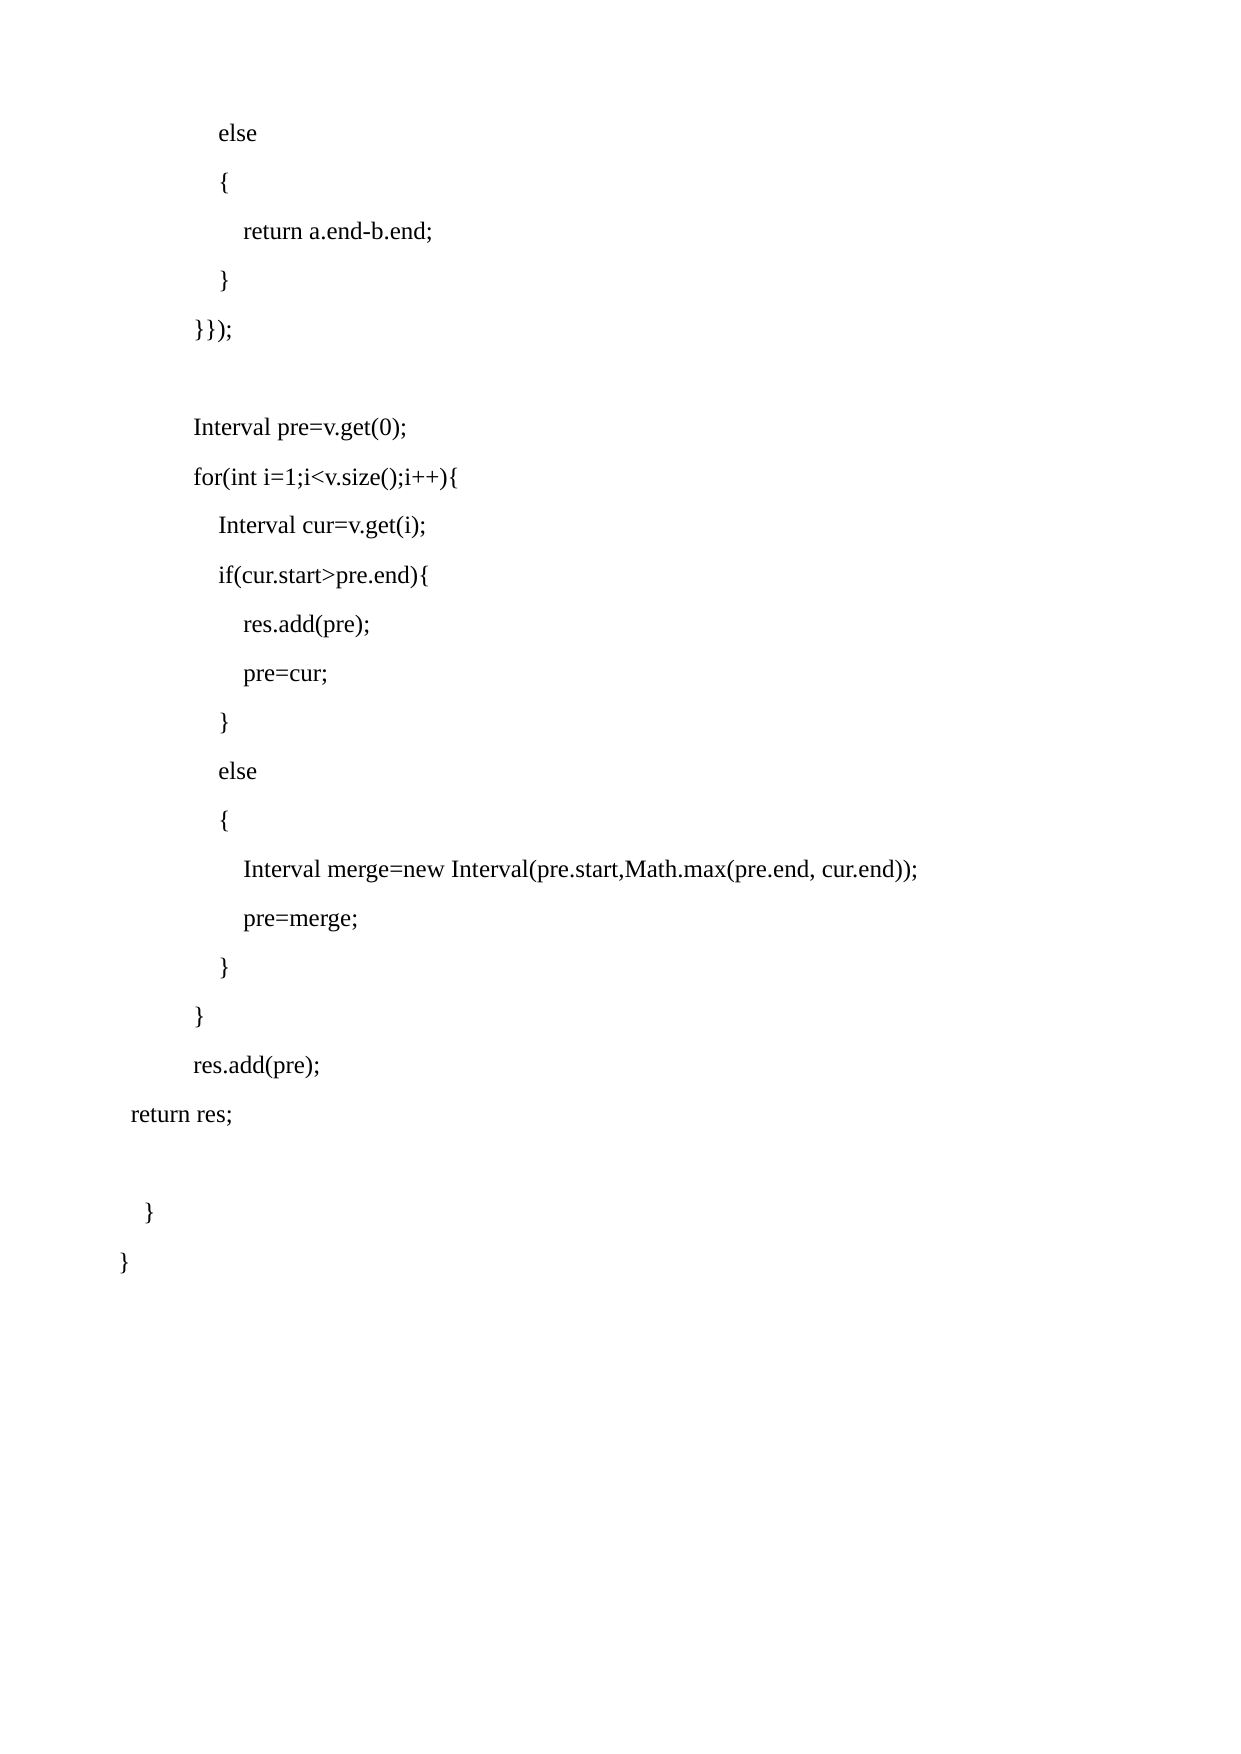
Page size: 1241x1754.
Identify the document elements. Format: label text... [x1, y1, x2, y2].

text pre=merge; [118, 903, 1122, 932]
text else [118, 756, 1122, 785]
text res.add(pre); [118, 609, 1122, 637]
text res.add(pre); [118, 1050, 1122, 1079]
text return res; [118, 1099, 1122, 1128]
text } [118, 1197, 1122, 1226]
text Interval cur=v.get(i); [118, 511, 1122, 539]
text for(int i=1;i<v.size();i++){ [118, 462, 1122, 490]
text } [118, 707, 1122, 736]
text return a.end-b.end; [118, 216, 1122, 245]
text }}); [118, 314, 1122, 343]
text { [118, 167, 1122, 196]
text Interval pre=v.get(0); [118, 412, 1122, 441]
text { [118, 805, 1122, 834]
text } [118, 1001, 1122, 1030]
text if(cur.start>pre.end){ [118, 560, 1122, 588]
text pre=cur; [118, 658, 1122, 687]
text } [118, 1247, 1122, 1275]
text Interval merge=new Interval(pre.start,Math.max(pre.end, cur.end)); [118, 854, 1122, 883]
text } [118, 952, 1122, 981]
text } [118, 265, 1122, 294]
text else [118, 118, 1122, 147]
